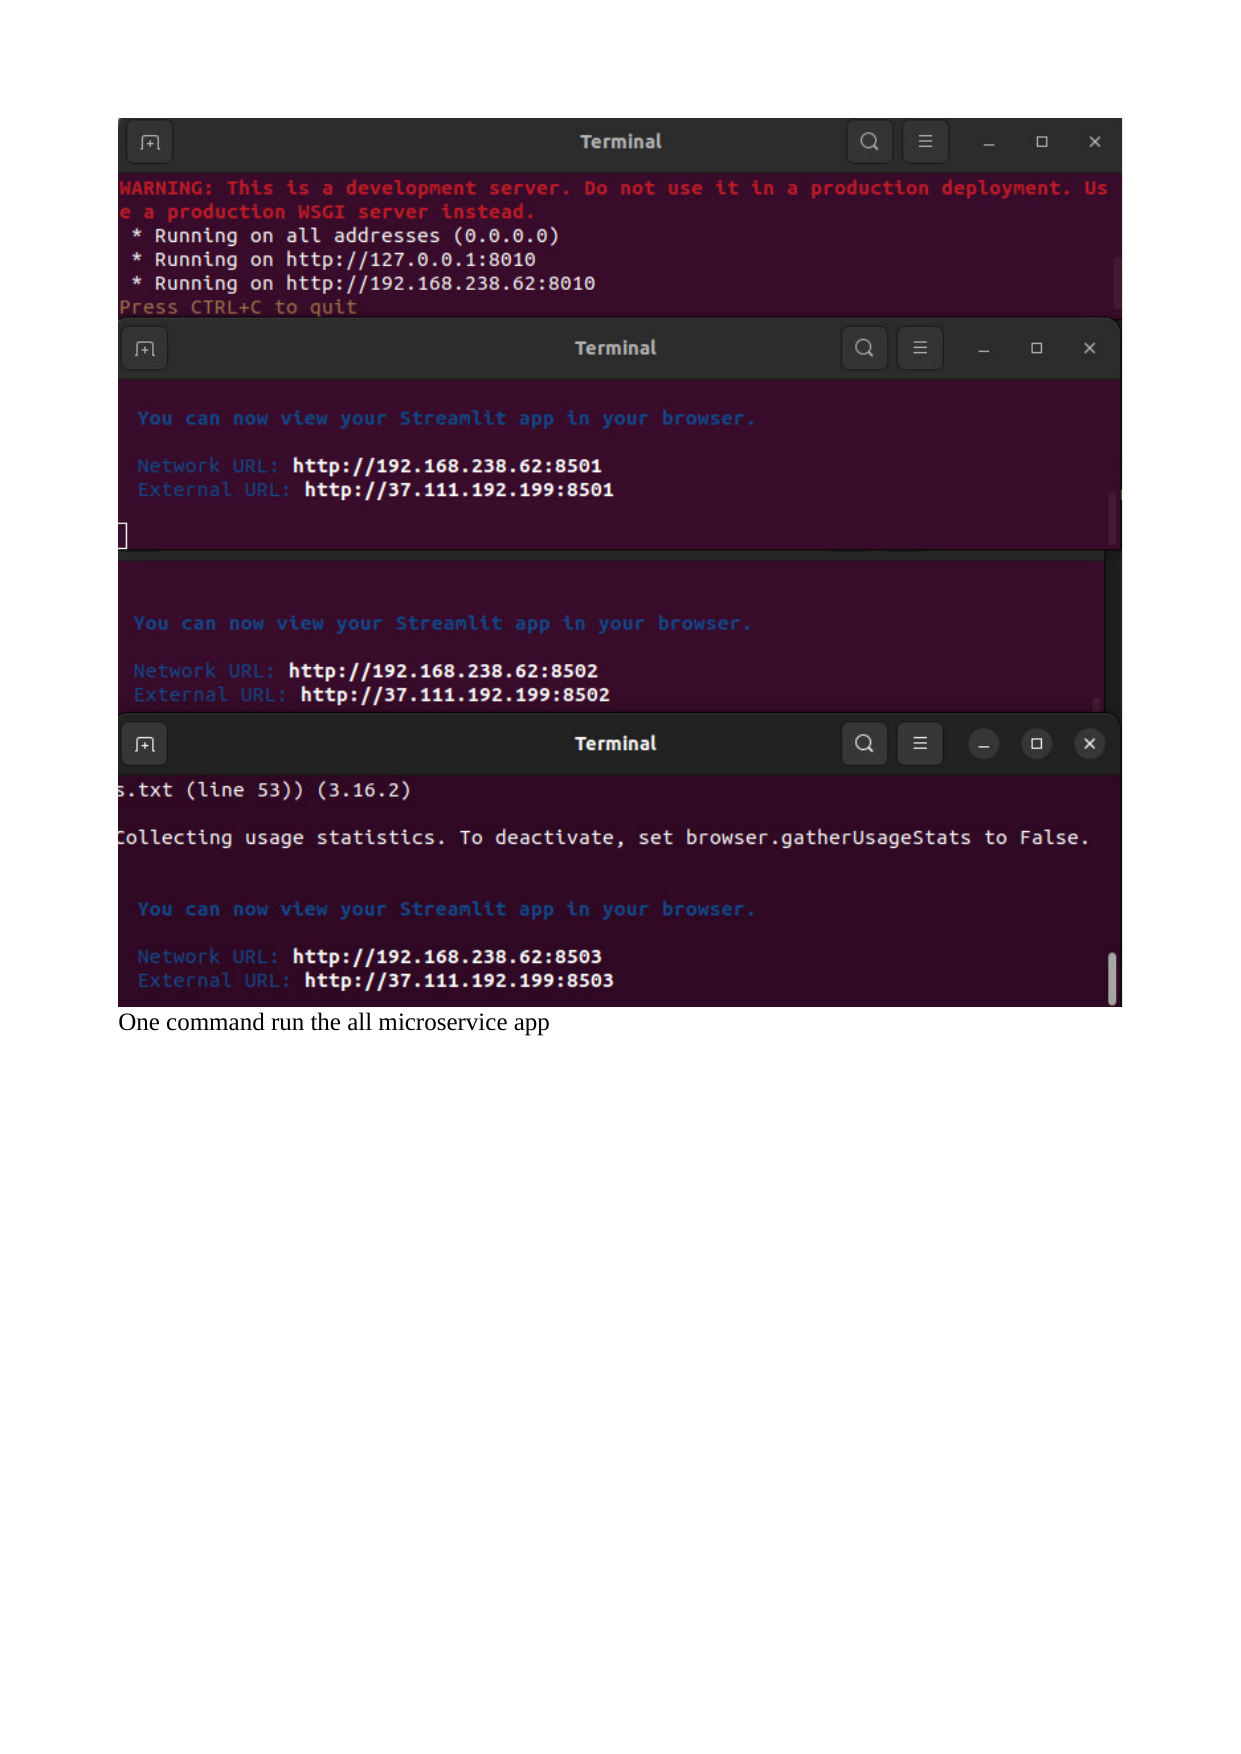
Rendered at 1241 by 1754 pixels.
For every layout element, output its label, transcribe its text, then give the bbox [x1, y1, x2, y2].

picture [118, 118, 1123, 1007]
text One command run the all microservice app [118, 1007, 1122, 1036]
